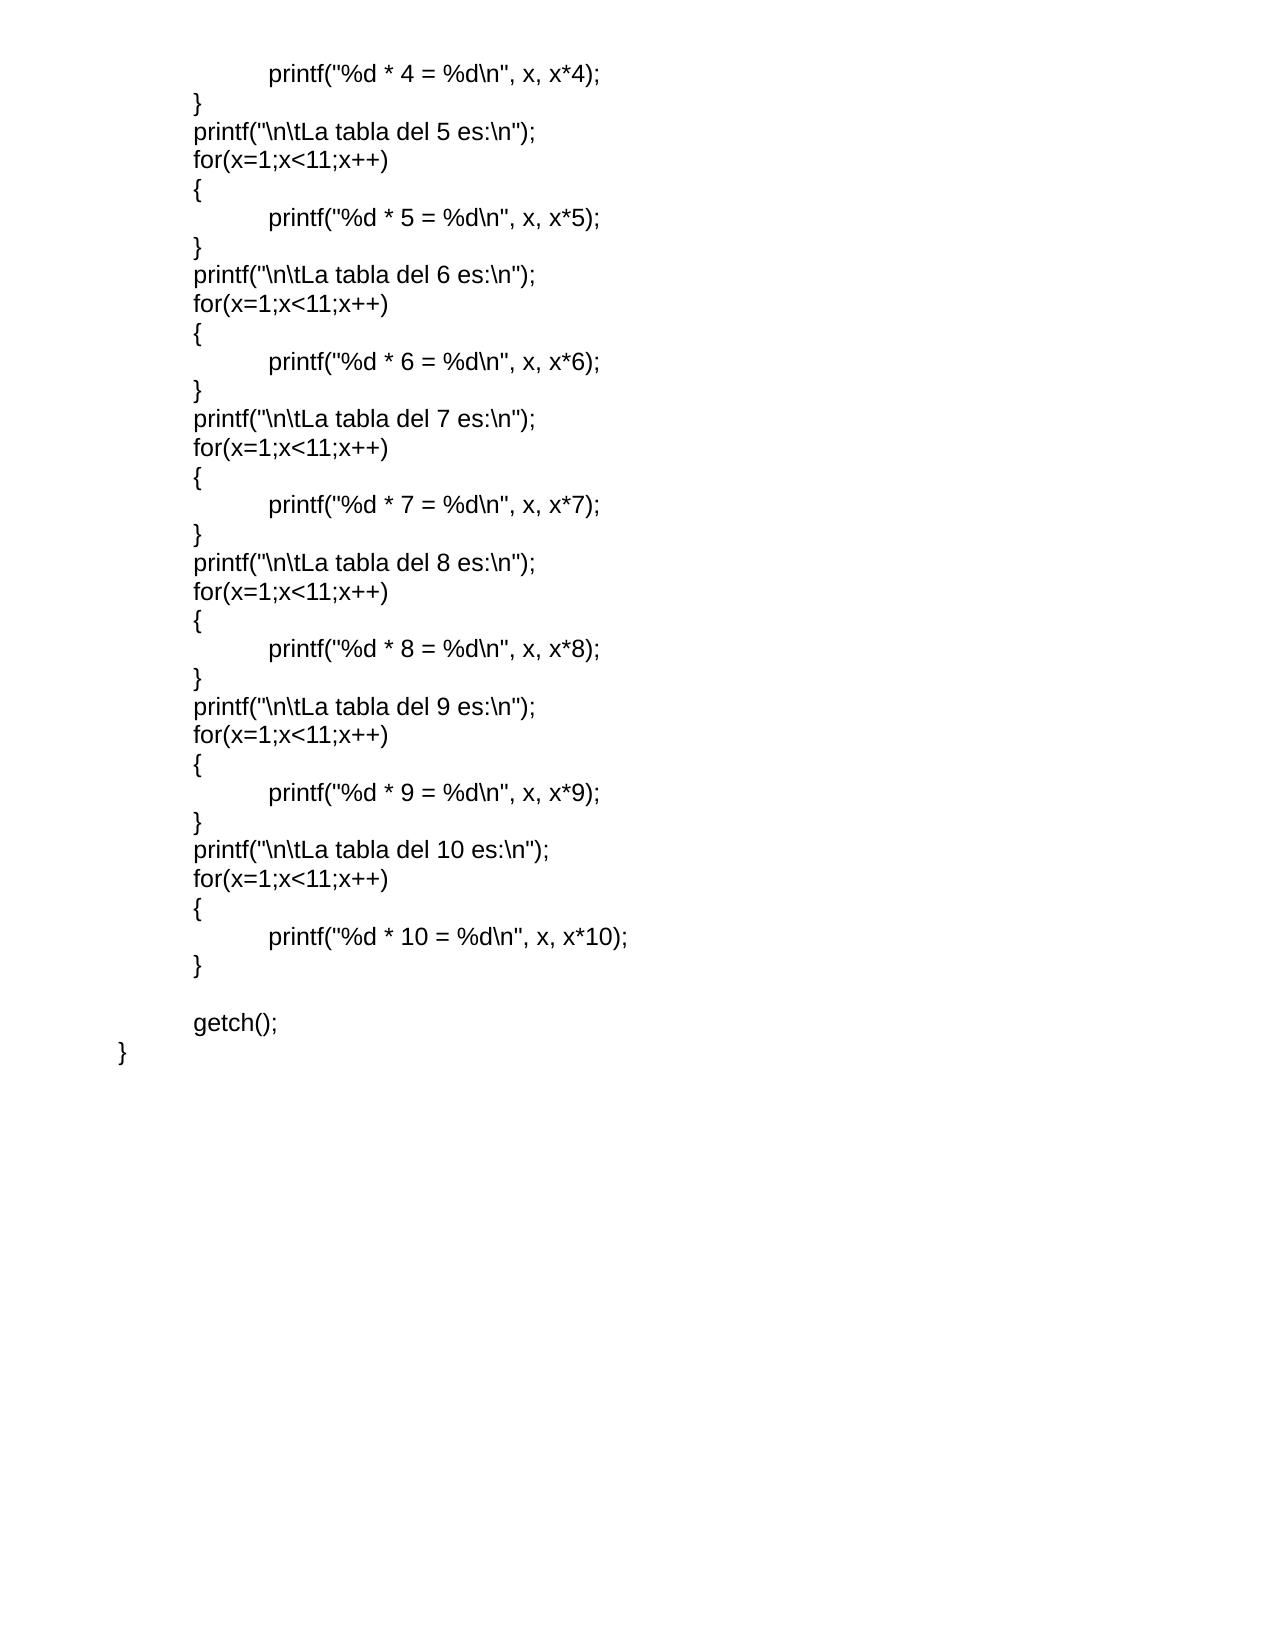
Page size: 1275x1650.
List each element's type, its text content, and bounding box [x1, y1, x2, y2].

text } [118, 807, 1205, 835]
text for(x=1;x<11;x++) [118, 289, 1205, 318]
text printf("\n\tLa tabla del 5 es:\n"); [118, 117, 1205, 145]
text for(x=1;x<11;x++) [118, 720, 1205, 749]
text printf("\n\tLa tabla del 9 es:\n"); [118, 692, 1205, 720]
text } [118, 1037, 1205, 1065]
text } [118, 375, 1205, 404]
text for(x=1;x<11;x++) [118, 577, 1205, 605]
text } [118, 663, 1205, 692]
text printf("%d * 8 = %d\n", x, x*8); [118, 634, 1205, 663]
text printf("\n\tLa tabla del 6 es:\n"); [118, 260, 1205, 289]
text printf("\n\tLa tabla del 8 es:\n"); [118, 548, 1205, 577]
text { [118, 462, 1205, 490]
text { [118, 605, 1205, 634]
text } [118, 232, 1205, 260]
text { [118, 174, 1205, 203]
text } [118, 950, 1205, 979]
text printf("%d * 4 = %d\n", x, x*4); [118, 59, 1205, 88]
text printf("\n\tLa tabla del 10 es:\n"); [118, 835, 1205, 864]
text printf("%d * 10 = %d\n", x, x*10); [118, 922, 1205, 950]
text printf("%d * 9 = %d\n", x, x*9); [118, 778, 1205, 807]
text { [118, 318, 1205, 347]
text printf("%d * 5 = %d\n", x, x*5); [118, 203, 1205, 232]
text printf("\n\tLa tabla del 7 es:\n"); [118, 404, 1205, 433]
text { [118, 749, 1205, 778]
text printf("%d * 7 = %d\n", x, x*7); [118, 490, 1205, 519]
text getch(); [118, 1008, 1205, 1037]
text for(x=1;x<11;x++) [118, 145, 1205, 174]
text for(x=1;x<11;x++) [118, 433, 1205, 462]
text } [118, 519, 1205, 548]
text printf("%d * 6 = %d\n", x, x*6); [118, 347, 1205, 375]
text for(x=1;x<11;x++) [118, 864, 1205, 893]
text } [118, 88, 1205, 117]
text { [118, 893, 1205, 922]
